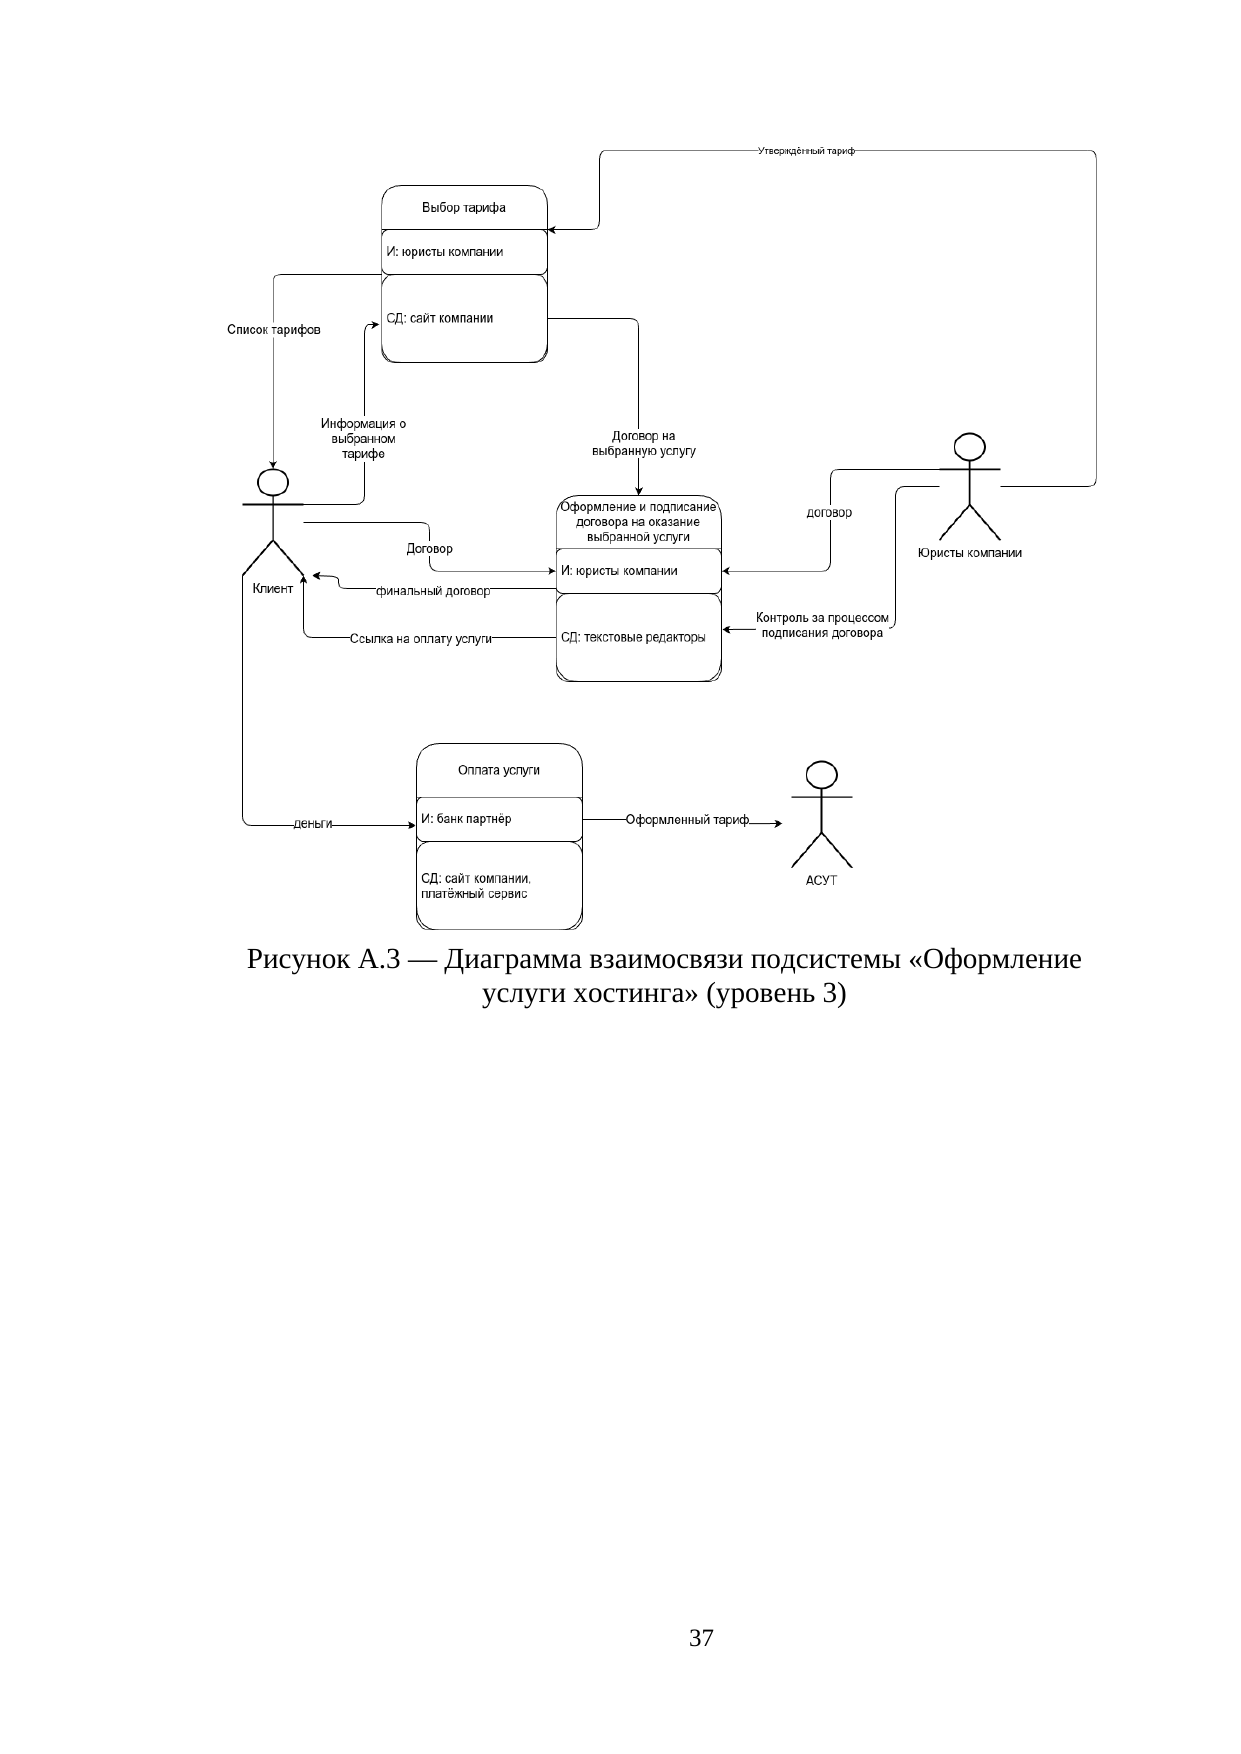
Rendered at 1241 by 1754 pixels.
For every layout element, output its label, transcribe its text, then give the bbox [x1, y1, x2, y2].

picture [226, 143, 1103, 930]
text Рисунок А.3 — Диаграмма взаимосвязи подсистемы «Оформление услуги хостинга» (уровень 3) [226, 930, 1103, 1009]
